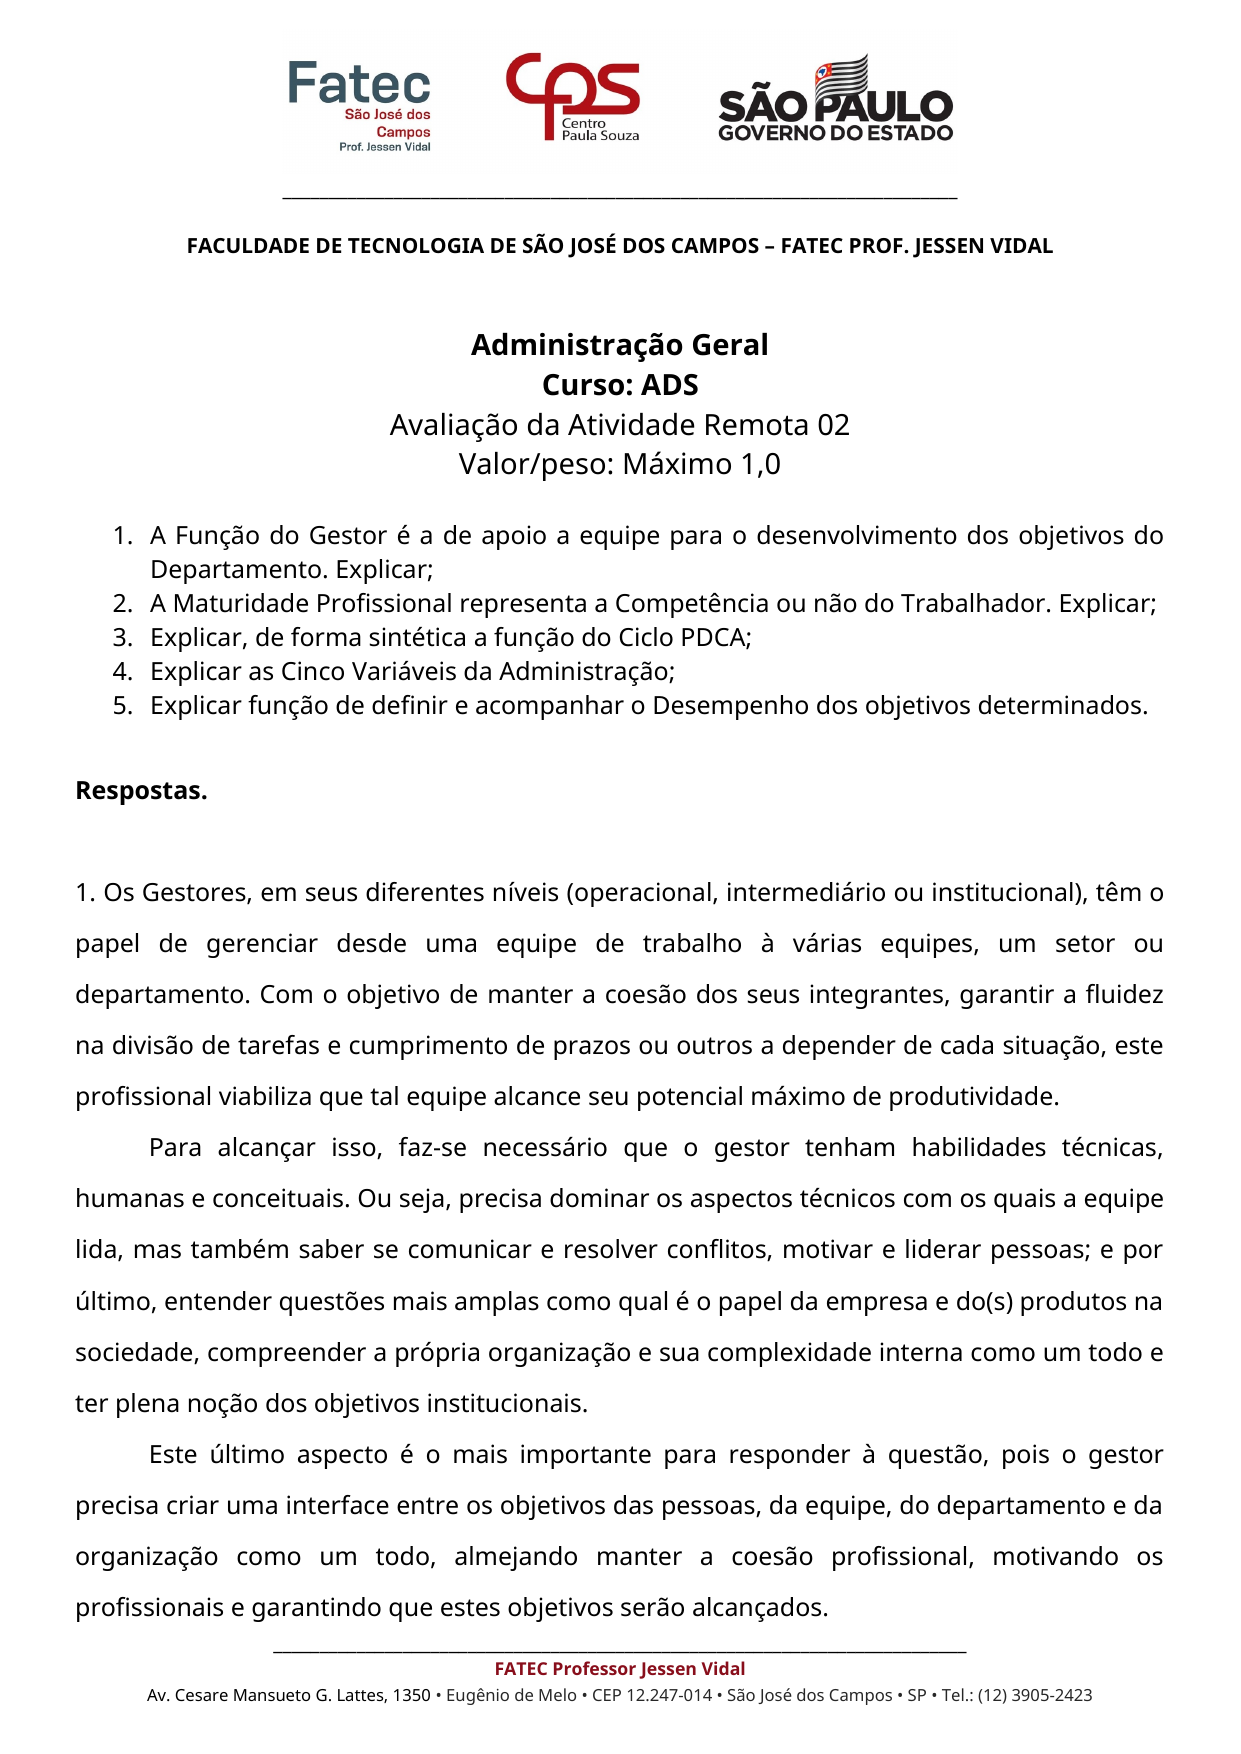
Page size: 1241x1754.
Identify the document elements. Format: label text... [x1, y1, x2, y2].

text Este último aspecto é o mais importante para responder à questão, pois o gestor precisa criar uma interface entre os objetivos das pessoas, da equipe, do departamento e da organização como um todo, almejando manter a coesão profissional, motivando os profissionais e garantindo que estes objetivos serão alcançados. [75, 1436, 1165, 1623]
text Administração Geral [75, 324, 1165, 364]
list Explicar função de definir e acompanhar o Desempenho dos objetivos determinados. [112, 688, 1165, 722]
text 1. Os Gestores, em seus diferentes níveis (operacional, intermediário ou institucional), têm o papel de gerenciar desde uma equipe de trabalho à várias equipes, um setor ou departamento. Com o objetivo de manter a coesão dos seus integrantes, garantir a fluidez na divisão de tarefas e cumprimento de prazos ou outros a depender de cada situação, este profissional viabiliza que tal equipe alcance seu potencial máximo de produtividade. [75, 875, 1165, 1113]
list Explicar, de forma sintética a função do Ciclo PDCA; [112, 619, 1165, 654]
list Explicar as Cinco Variáveis da Administração; [112, 654, 1165, 688]
text Curso: ADS [75, 364, 1165, 404]
list A Maturidade Profissional representa a Competência ou não do Trabalhador. Explicar; [112, 586, 1165, 619]
picture [281, 29, 959, 174]
text Respostas. [75, 773, 1165, 807]
text Para alcançar isso, faz-se necessário que o gestor tenham habilidades técnicas, humanas e conceituais. Ou seja, precisa dominar os aspectos técnicos com os quais a equipe lida, mas também saber se comunicar e resolver conflitos, motivar e liderar pessoas; e por último, entender questões mais amplas como qual é o papel da empresa e do(s) produtos na sociedade, compreender a própria organização e sua complexidade interna como um todo e ter plena noção dos objetivos institucionais. [75, 1130, 1165, 1419]
text Avaliação da Atividade Remota 02 [75, 404, 1165, 444]
list A Função do Gestor é a de apoio a equipe para o desenvolvimento dos objetivos do Departamento. Explicar; [112, 517, 1165, 586]
text Valor/peso: Máximo 1,0 [75, 444, 1165, 483]
